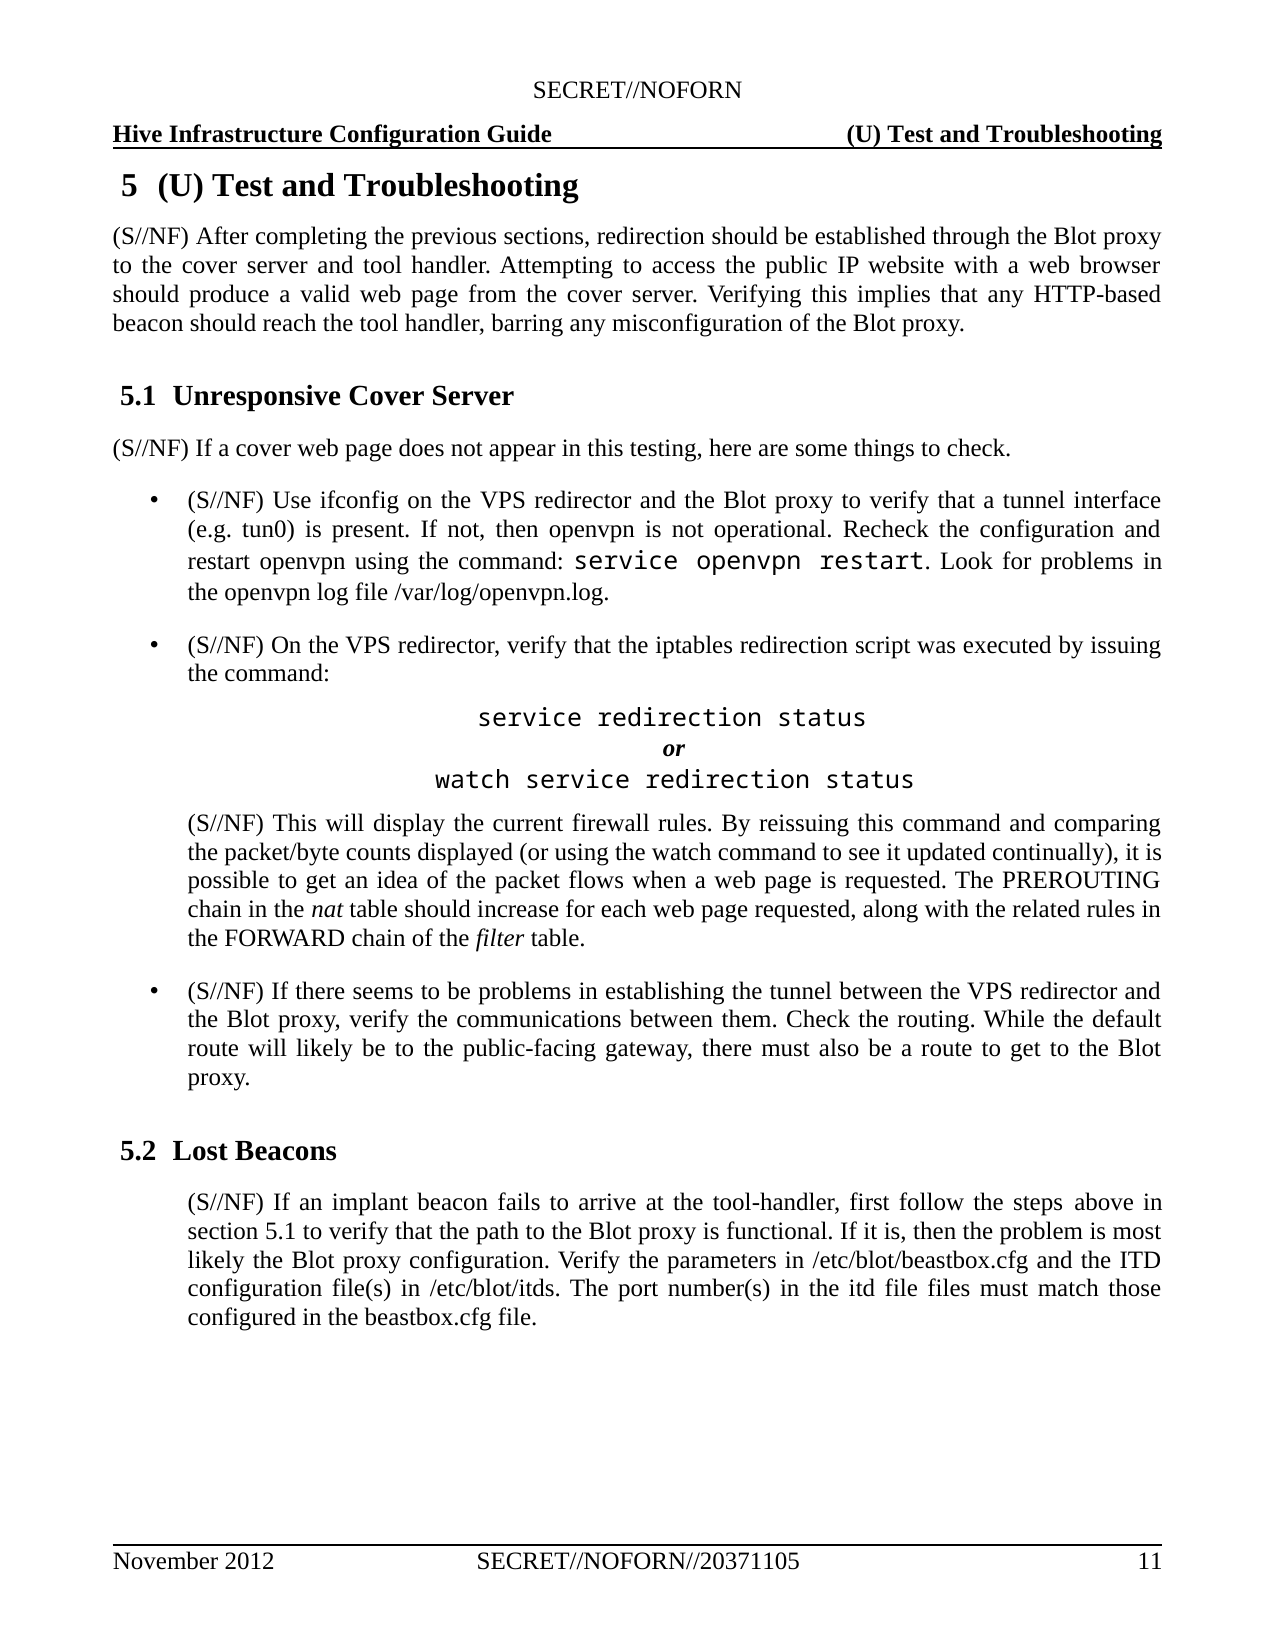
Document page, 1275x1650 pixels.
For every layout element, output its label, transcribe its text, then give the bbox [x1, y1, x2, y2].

text (S//NF) If a cover web page does not appear in this testing, here are some things to check. [112, 433, 1162, 462]
subtitle Lost Beacons [112, 1133, 1162, 1166]
text or [187, 733, 1162, 762]
text watch service redirection status [187, 762, 1162, 796]
list (S//NF) If an implant beacon fails to arrive at the tool-handler, first follow the steps above in section 6.1 to verify that the path to the Blot proxy is functional. If it is, then the problem is most likely the Blot proxy configuration. Verify the parameters in /etc/blot/beastbox.cfg and the ITD configuration file(s) in /etc/blot/itds. The port number(s) in the itd file files must match those configured in the beastbox.cfg file. [150, 1187, 1162, 1331]
subtitle (U) Test and Troubleshooting [112, 165, 1162, 203]
list (S//NF) Use ifconfig on the VPS redirector and the Blot proxy to verify that a tunnel interface (e.g. tun0) is present. If not, then openvpn is not operational. Recheck the configuration and restart openvpn using the command: service openvpn restart. Look for problems in the openvpn log file /var/log/openvpn.log. [150, 486, 1162, 606]
subtitle Unresponsive Cover Server [112, 378, 1162, 412]
list (S//NF) If there seems to be problems in establishing the tunnel between the VPS redirector and the Blot proxy, verify the communications between them. Check the routing. While the default route will likely be to the public-facing gateway, there must also be a route to get to the Blot proxy. [150, 976, 1162, 1091]
text (S//NF) After completing the previous sections, redirection should be established through the Blot proxy to the cover server and tool handler. Attempting to access the public IP website with a web browser should produce a valid web page from the cover server. Verifying this implies that any HTTP-based beacon should reach the tool handler, barring any misconfiguration of the Blot proxy. [112, 221, 1162, 336]
list (S//NF) On the VPS redirector, verify that the iptables redirection script was executed by issuing the command: [150, 630, 1162, 687]
text service redirection status [187, 699, 1162, 733]
text (S//NF) This will display the current firewall rules. By reissuing this command and comparing the packet/byte counts displayed (or using the watch command to see it updated continually), it is possible to get an idea of the packet flows when a web page is requested. The PREROUTING chain in the nat table should increase for each web page requested, along with the related rules in the FORWARD chain of the filter table. [187, 808, 1162, 952]
